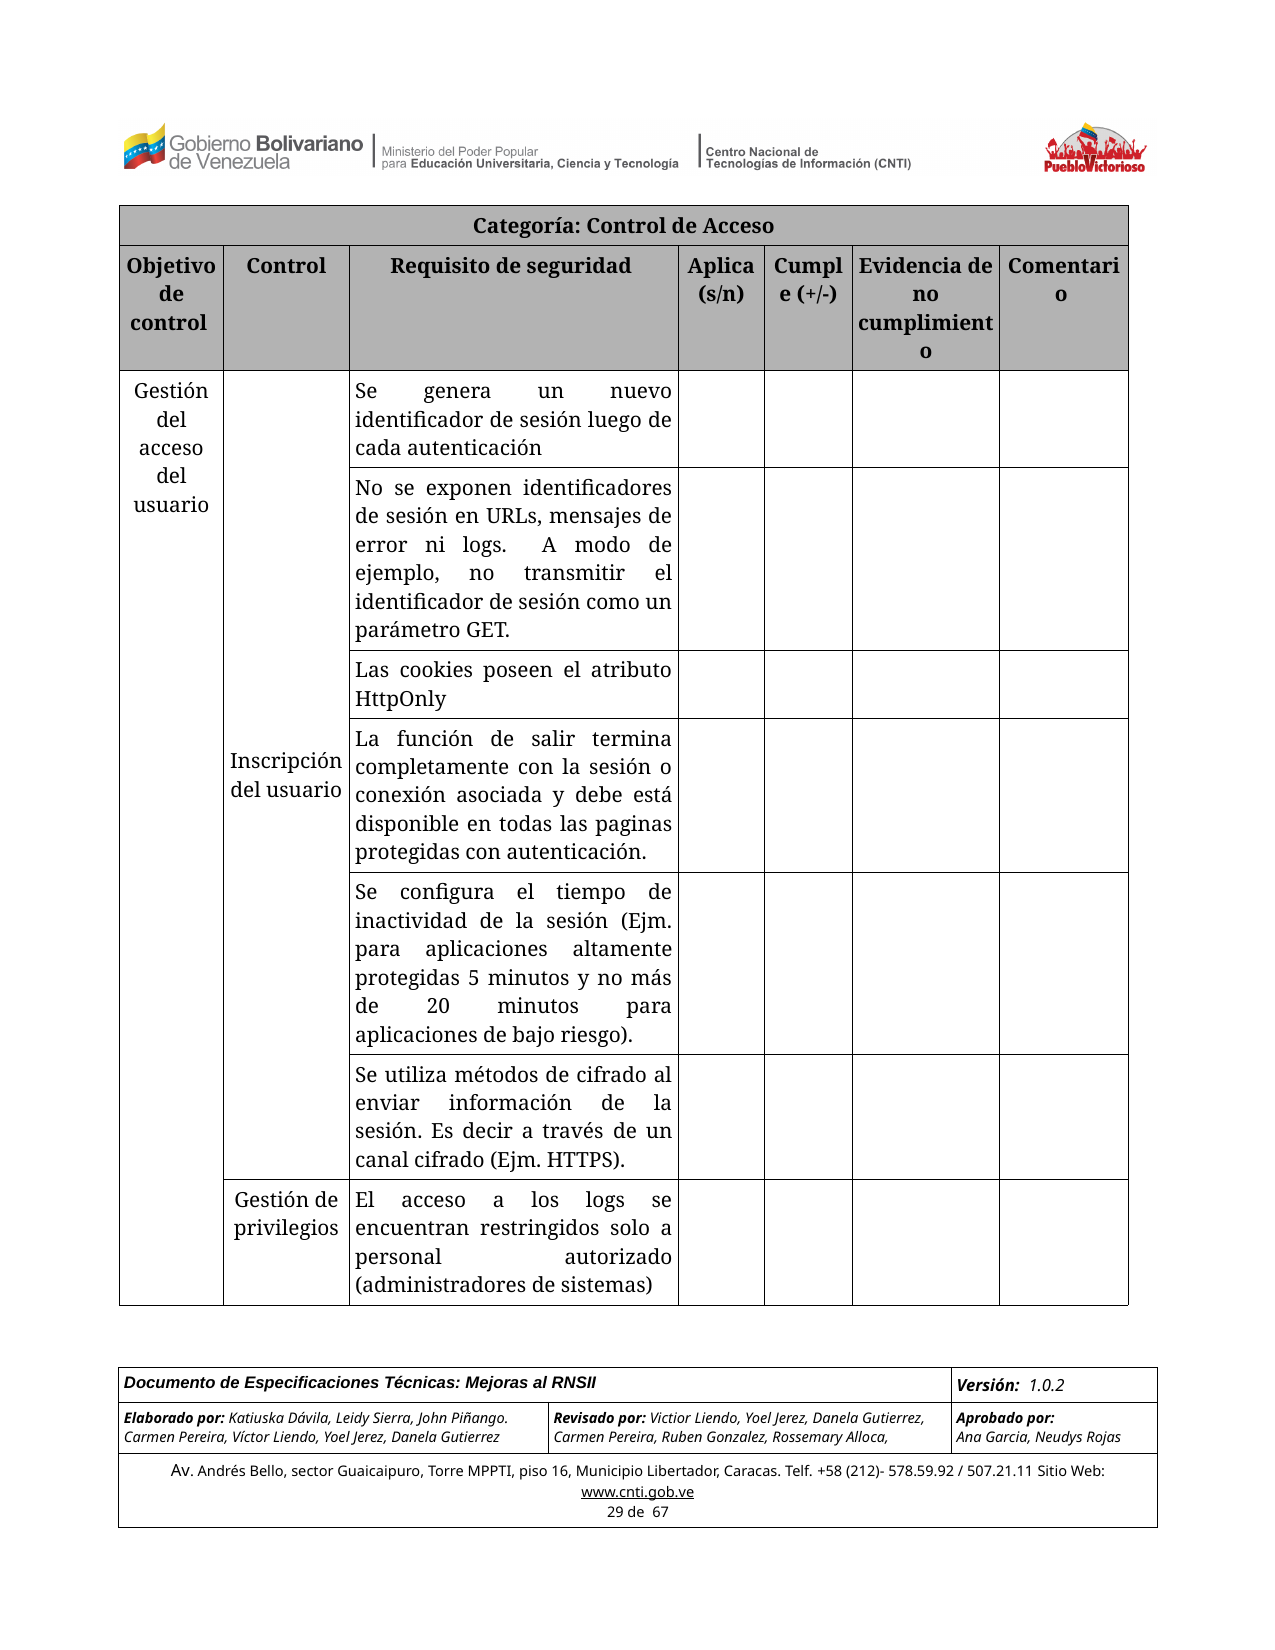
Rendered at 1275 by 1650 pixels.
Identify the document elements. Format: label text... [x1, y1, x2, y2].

table_cell Gestión de privilegios [224, 1180, 349, 1304]
table_cell [679, 1180, 764, 1304]
table_cell [853, 651, 999, 718]
table_cell Evidencia de no cumplimiento [853, 246, 999, 370]
table_cell [1000, 1055, 1128, 1179]
table_cell La función de salir termina completamente con la sesión o conexión asociada y debe está disponible en todas las paginas protegidas con autenticación. [350, 719, 678, 872]
table_cell Requisito de seguridad [350, 246, 678, 370]
table_cell [1000, 873, 1128, 1054]
table_cell [1000, 468, 1128, 649]
table_cell [765, 651, 852, 718]
table_cell [765, 1055, 852, 1179]
table_cell [1000, 1180, 1128, 1304]
table_cell El acceso a los logs se encuentran restringidos solo a personal autorizado (administradores de sistemas) [350, 1180, 678, 1304]
table_cell Se genera un nuevo identificador de sesión luego de cada autenticación [350, 371, 678, 467]
table_cell [765, 873, 852, 1054]
table_cell [1000, 719, 1128, 872]
table_cell [853, 1055, 999, 1179]
table_cell [853, 873, 999, 1054]
table_cell Cumple (+/-) [765, 246, 852, 370]
table_cell Se configura el tiempo de inactividad de la sesión (Ejm. para aplicaciones altamente protegidas 5 minutos y no más de 20 minutos para aplicaciones de bajo riesgo). [350, 873, 678, 1054]
table_cell [853, 719, 999, 872]
table_cell Inscripción del usuario [224, 371, 349, 1179]
picture [118, 118, 1157, 176]
table_cell No se exponen identificadores de sesión en URLs, mensajes de error ni logs. A modo de ejemplo, no transmitir el identificador de sesión como un parámetro GET. [350, 468, 678, 649]
table_cell [853, 371, 999, 467]
table_cell [765, 371, 852, 467]
table_cell [679, 468, 764, 649]
table_cell Se utiliza métodos de cifrado al enviar información de la sesión. Es decir a través de un canal cifrado (Ejm. HTTPS). [350, 1055, 678, 1179]
table_cell Comentario [1000, 246, 1128, 370]
table_cell [679, 873, 764, 1054]
table_cell Objetivo de control [120, 246, 223, 370]
table_cell [1000, 651, 1128, 718]
table_cell [1000, 371, 1128, 467]
table_header Categoría: Control de Acceso [120, 206, 1128, 245]
table_cell [679, 651, 764, 718]
table_cell [765, 719, 852, 872]
table_cell Control [224, 246, 349, 370]
table_cell Aplica (s/n) [679, 246, 764, 370]
table_cell [679, 371, 764, 467]
table_cell Las cookies poseen el atributo HttpOnly [350, 651, 678, 718]
table_cell [679, 1055, 764, 1179]
table_cell [679, 719, 764, 872]
table_cell Gestión del acceso del usuario [120, 371, 223, 1304]
table_cell [765, 468, 852, 649]
table_cell [853, 468, 999, 649]
table_cell [853, 1180, 999, 1304]
table_cell [765, 1180, 852, 1304]
